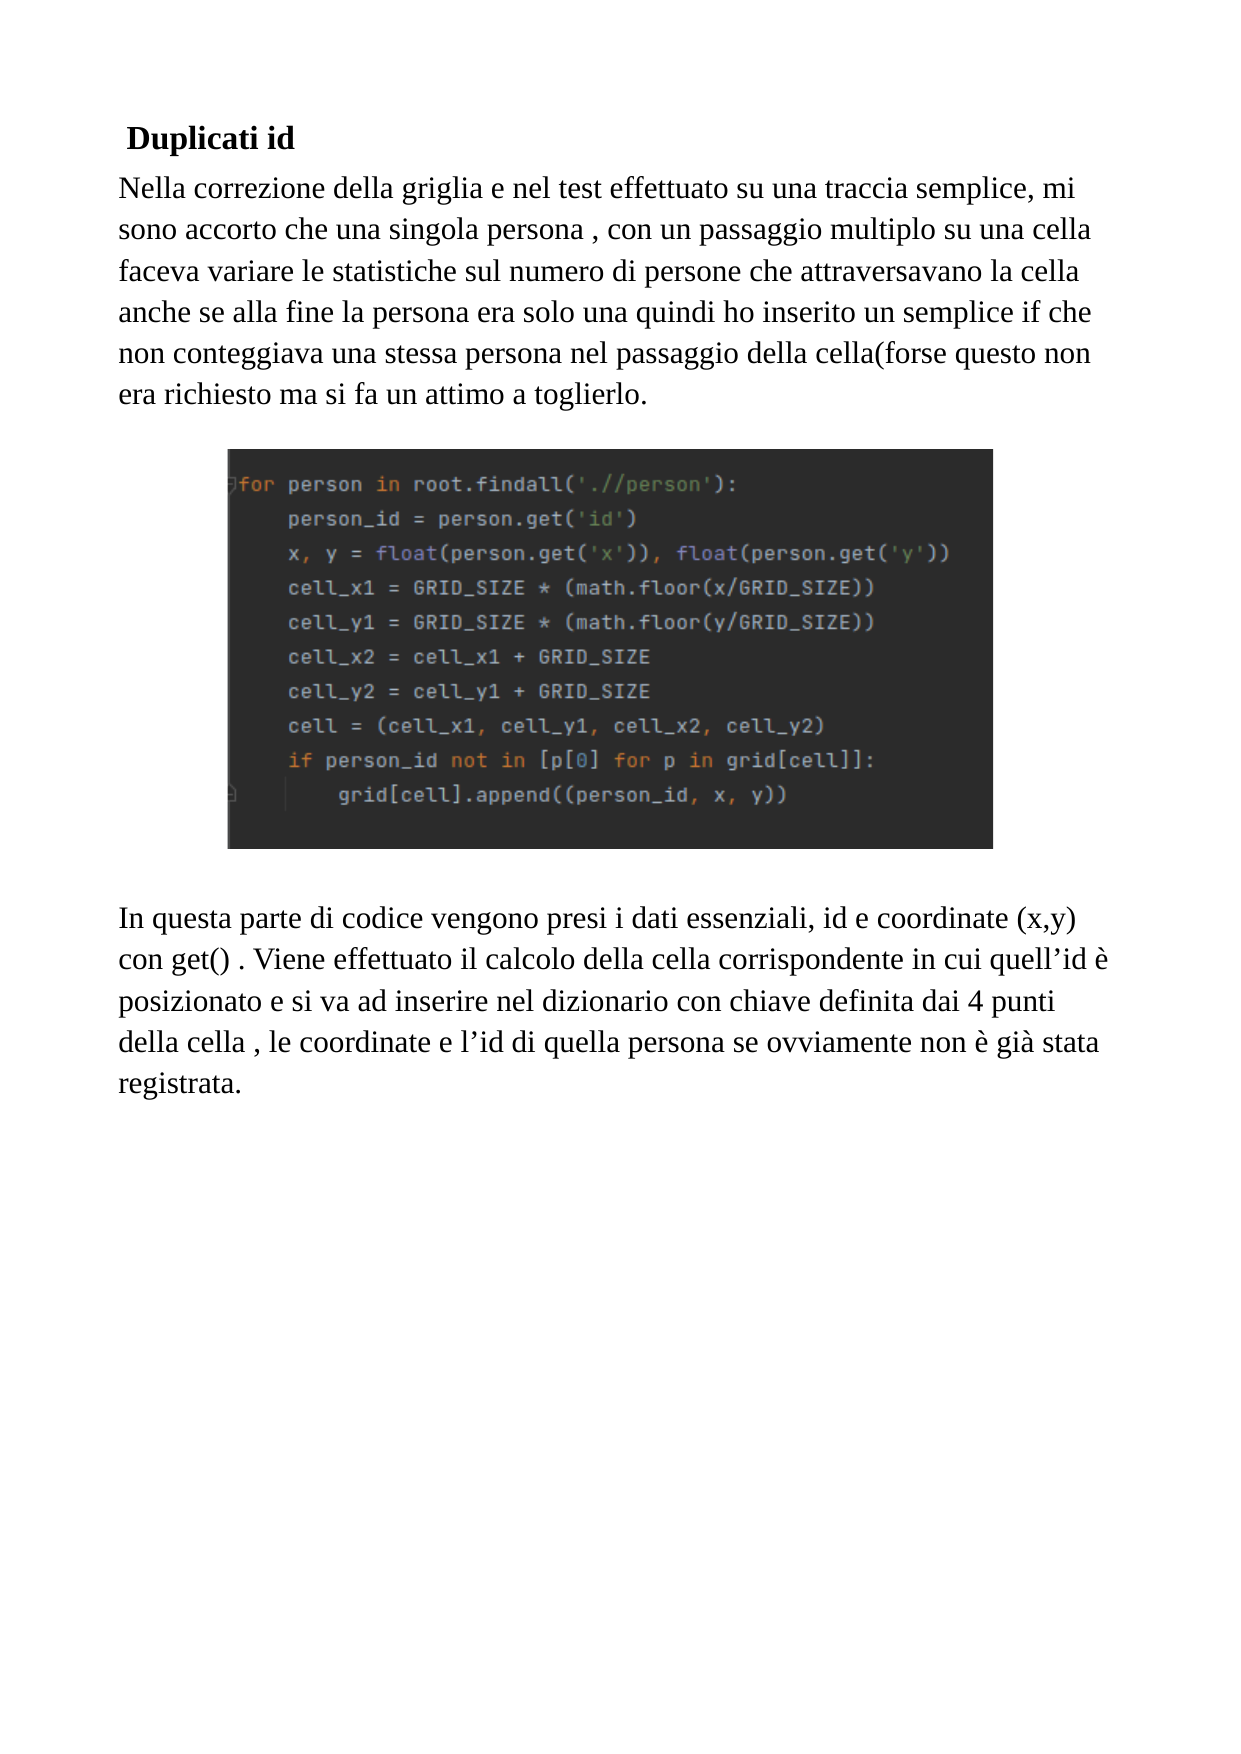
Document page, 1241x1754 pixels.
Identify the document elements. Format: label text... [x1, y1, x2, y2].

subtitle Duplicati id [118, 118, 1122, 157]
picture [227, 449, 994, 849]
text Nella correzione della griglia e nel test effettuato su una traccia semplice, mi sono accorto che una singola persona , con un passaggio multiplo su una cella faceva variare le statistiche sul numero di persone che attraversavano la cella anche se alla fine la persona era solo una quindi ho inserito un semplice if che non conteggiava una stessa persona nel passaggio della cella(forse questo non era richiesto ma si fa un attimo a toglierlo. [118, 169, 1122, 489]
text In questa parte di codice vengono presi i dati essenziali, id e coordinate (x,y) con get() . Viene effettuato il calcolo della cella corrispondente in cui quell’id è posizionato e si va ad inserire nel dizionario con chiave definita dai 4 punti della cella , le coordinate e l’id di quella persona se ovviamente non è già stata registrata. [118, 899, 1122, 1100]
